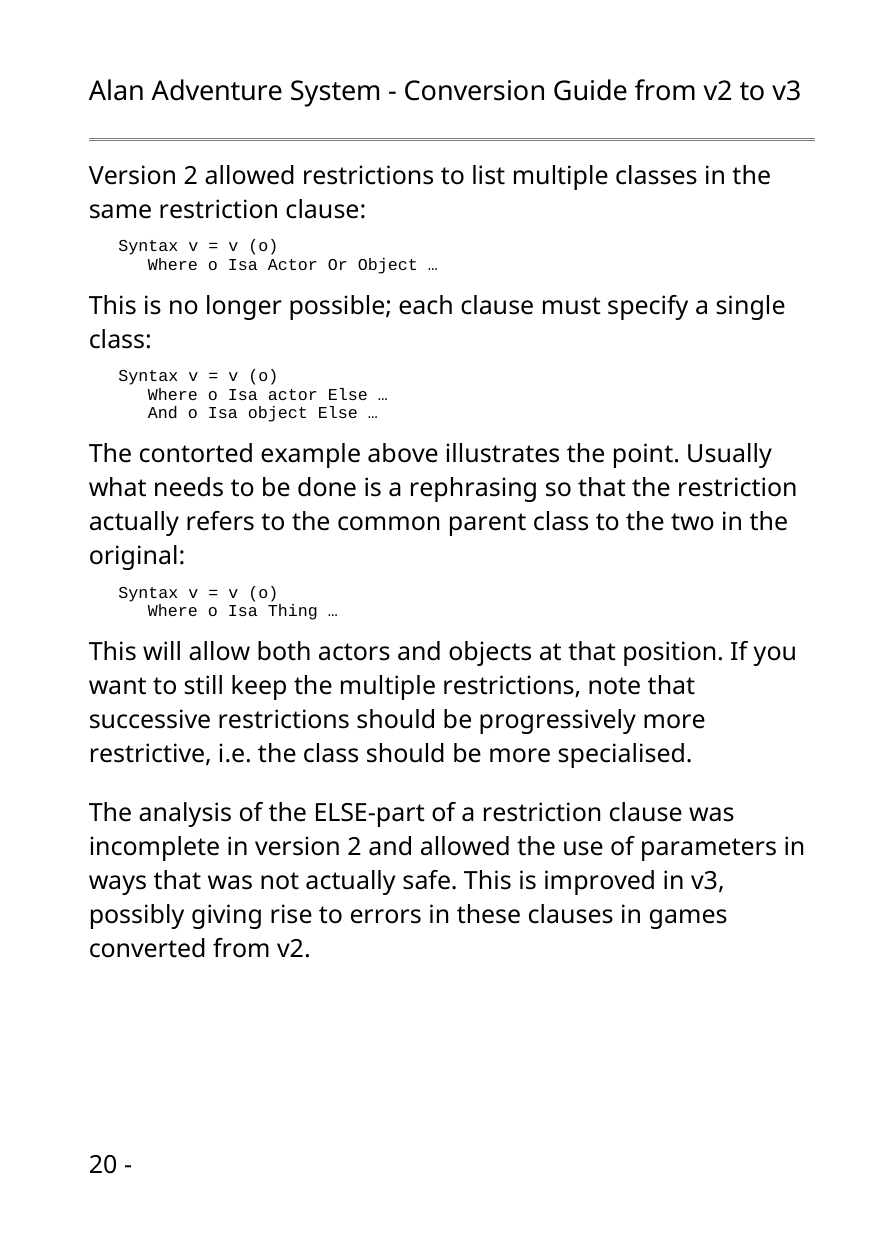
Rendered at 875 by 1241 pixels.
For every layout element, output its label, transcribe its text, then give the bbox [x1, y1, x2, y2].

text This is no longer possible; each clause must specify a single class: [88, 288, 815, 356]
text Syntax v = v (o) Where o Isa Actor Or Object … [118, 238, 815, 275]
text Version 2 allowed restrictions to list multiple classes in the same restriction clause: [88, 158, 815, 226]
text This will allow both actors and objects at that position. If you want to still keep the multiple restrictions, note that successive restrictions should be progressively more restrictive, i.e. the class should be more specialised. [88, 634, 815, 770]
text The contorted example above illustrates the point. Usually what needs to be done is a rephrasing so that the restriction actually refers to the common parent class to the two in the original: [88, 436, 815, 572]
text The analysis of the ELSE-part of a restriction clause was incomplete in version 2 and allowed the use of parameters in ways that was not actually safe. This is improved in v3, possibly giving rise to errors in these clauses in games converted from v2. [88, 795, 815, 965]
text Syntax v = v (o) Where o Isa Thing … [118, 584, 815, 622]
text Syntax v = v (o) Where o Isa actor Else … And o Isa object Else … [118, 368, 815, 424]
